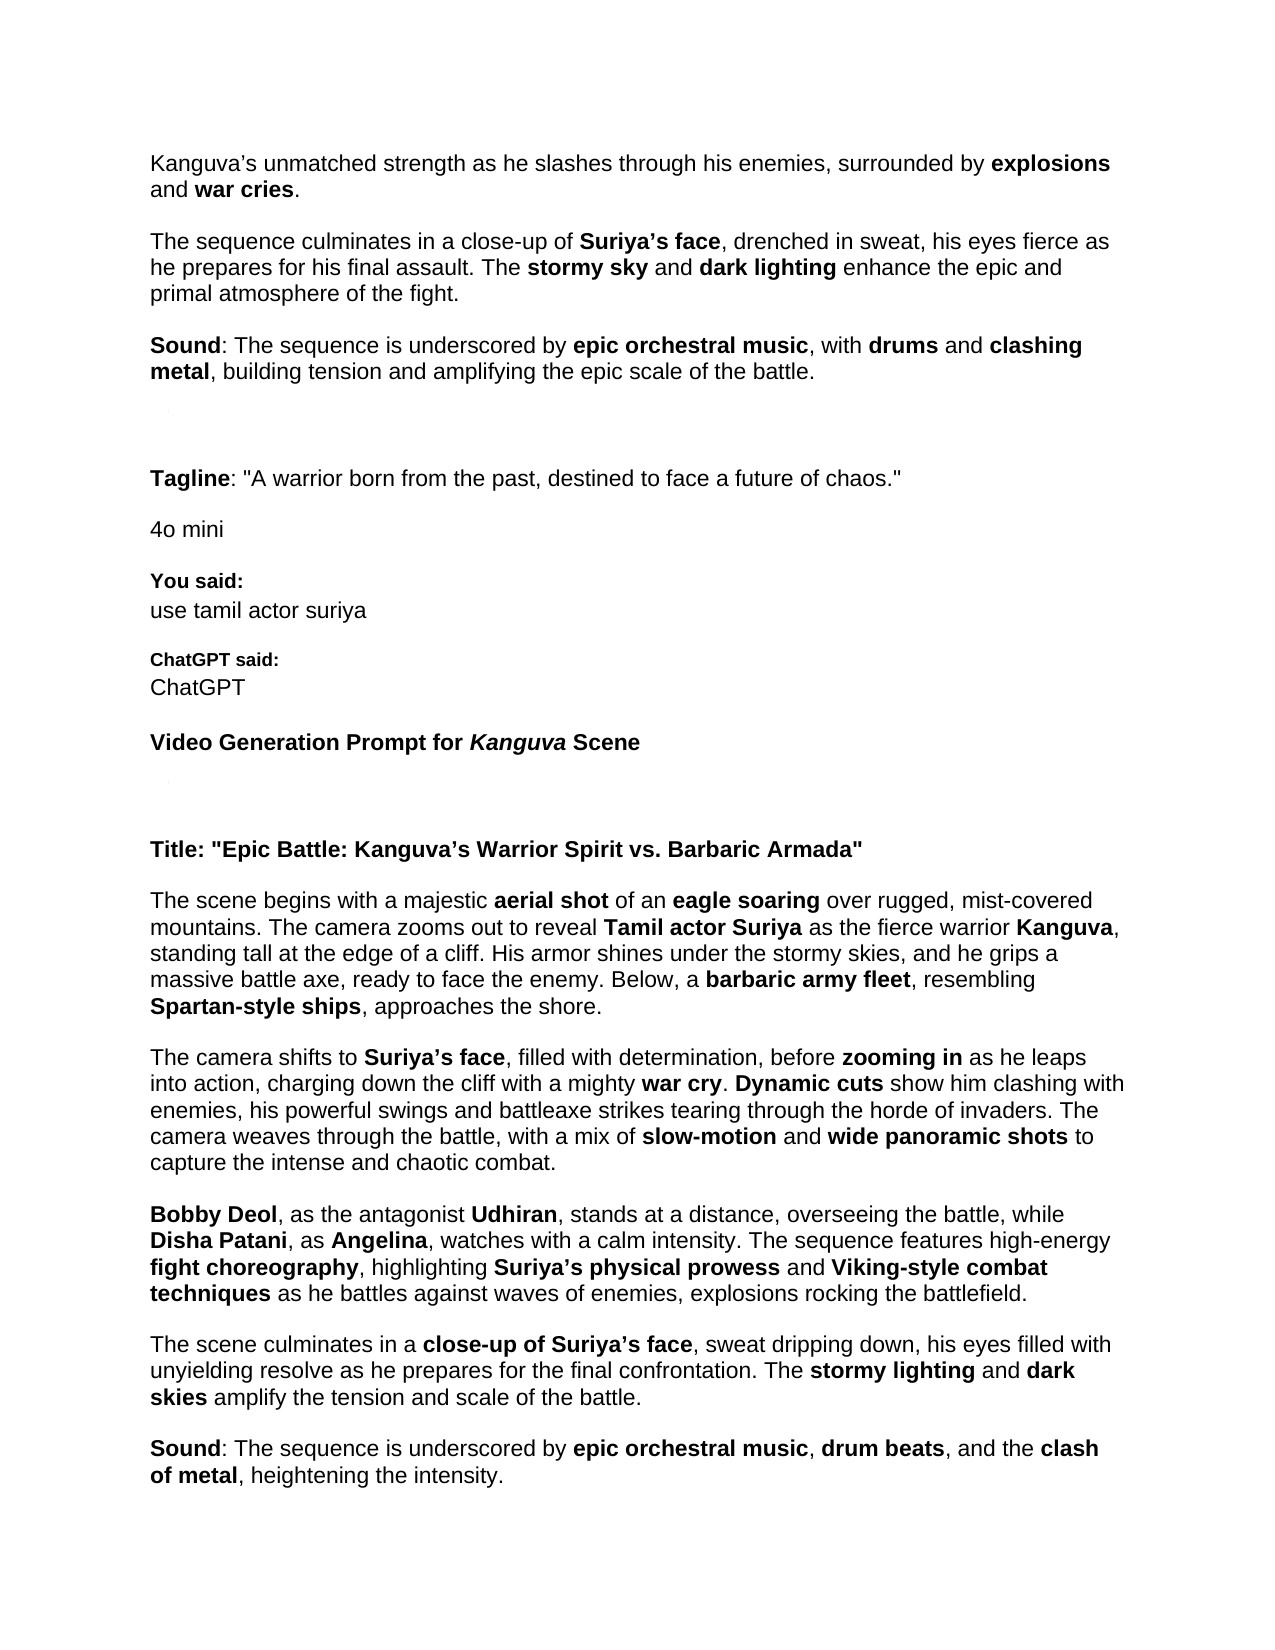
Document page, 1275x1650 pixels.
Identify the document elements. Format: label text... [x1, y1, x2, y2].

text Sound: The sequence is underscored by epic orchestral music, with drums and clashing metal, building tension and amplifying the epic scale of the battle. [150, 332, 1125, 384]
text Bobby Deol, as the antagonist Udhiran, stands at a distance, overseeing the battle, while Disha Patani, as Angelina, watches with a calm intensity. The sequence features high-energy fight choreography, highlighting Suriya’s physical prowess and Viking-style combat techniques as he battles against waves of enemies, explosions rocking the battlefield. [150, 1201, 1125, 1306]
subtitle ChatGPT said: [150, 648, 1125, 670]
text use tamil actor suriya [150, 597, 1125, 624]
text Sound: The sequence is underscored by epic orchestral music, drum beats, and the clash of metal, heightening the intensity. [150, 1435, 1125, 1488]
text Title: "Epic Battle: Kanguva’s Warrior Spirit vs. Barbaric Armada" [150, 836, 1125, 862]
text ChatGPT [150, 674, 1125, 700]
text The scene begins with a majestic aerial shot of an eagle soaring over rugged, mist-covered mountains. The camera zooms out to reveal Tamil actor Suriya as the fierce warrior Kanguva, standing tall at the edge of a cliff. His armor shines under the stormy skies, and he grips a massive battle axe, ready to face the enemy. Below, a barbaric army fleet, resembling Spartan-style ships, approaches the shore. [150, 887, 1125, 1019]
text Video Generation Prompt for Kanguva Scene [150, 729, 1125, 756]
text Tagline: "A warrior born from the past, destined to face a future of chaos." [150, 465, 1125, 491]
text The scene culminates in a close-up of Suriya’s face, sweat dripping down, his eyes filled with unyielding resolve as he prepares for the final confrontation. The stormy lighting and dark skies amplify the tension and scale of the battle. [150, 1331, 1125, 1410]
subtitle You said: [150, 569, 1125, 593]
text The camera shifts to Suriya’s face, filled with determination, before zooming in as he leaps into action, charging down the cliff with a mighty war cry. Dynamic cuts show him clashing with enemies, his powerful swings and battleaxe strikes tearing through the horde of invaders. The camera weaves through the battle, with a mix of slow-motion and wide panoramic shots to capture the intense and chaotic combat. [150, 1044, 1125, 1176]
text 4o mini [150, 516, 1125, 542]
text The sequence culminates in a close-up of Suriya’s face, drenched in sweat, his eyes fierce as he prepares for his final assault. The stormy sky and dark lighting enhance the epic and primal atmosphere of the fight. [150, 228, 1125, 307]
text Kanguva’s unmatched strength as he slashes through his enemies, surrounded by explosions and war cries. [150, 150, 1125, 203]
